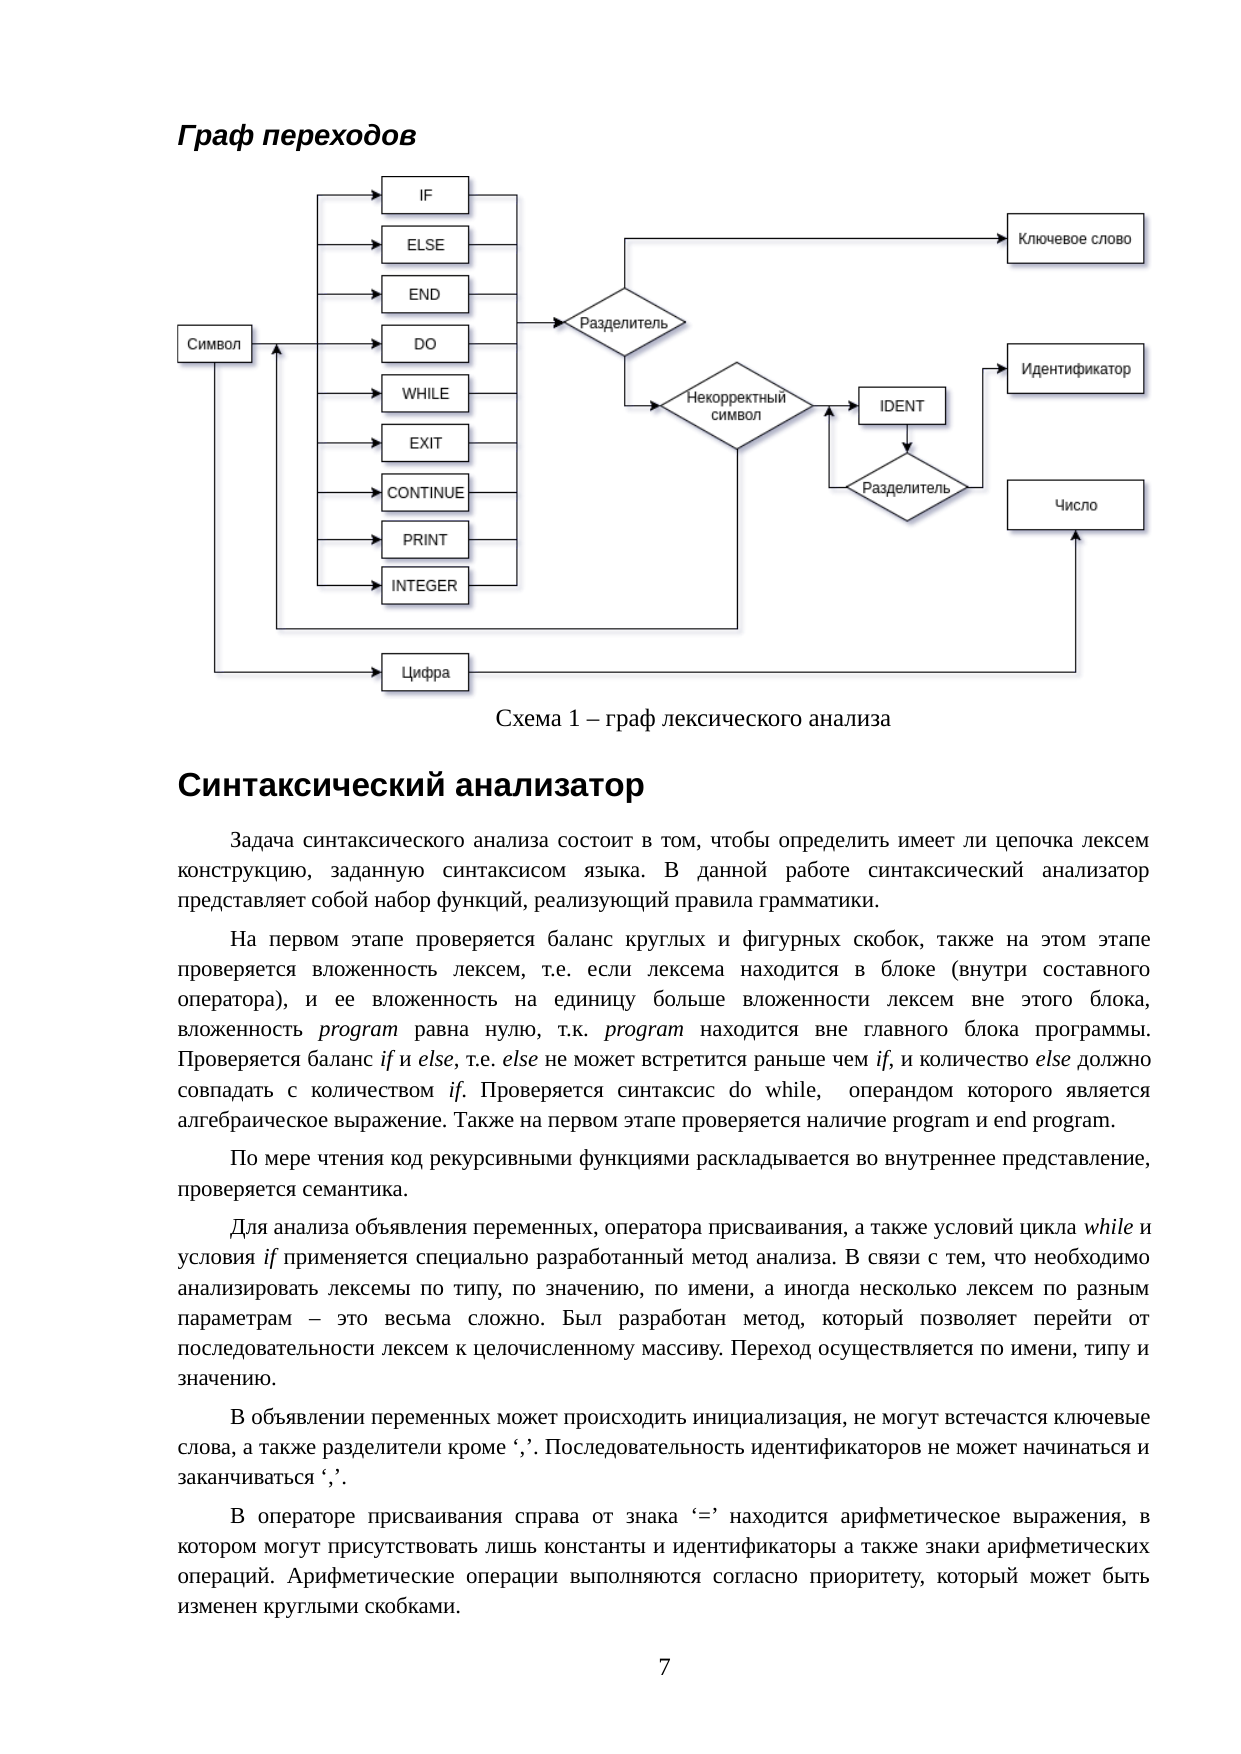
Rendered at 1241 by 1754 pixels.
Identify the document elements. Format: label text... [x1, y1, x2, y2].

text [284, 330, 736, 628]
text В операторе присваивания справа от знака ‘=’ находится арифметическое выражения, в котором могут присутствовать лишь константы и идентификаторы а также знаки арифметических операций. Арифметические операции выполняются согласно приоритету, который может быть изменен круглыми скобками. [177, 1502, 1152, 1619]
text [222, 351, 1152, 671]
text В объявлении переменных может происходить инициализация, не могут встечастся ключевые слова, а также разделители кроме ‘,’. Последовательность идентификаторов не может начинаться и заканчиваться ‘,’. [177, 1403, 1152, 1489]
text Задача синтаксического анализа состоит в том, чтобы определить имеет ли цепочка лексем конструкцию, заданную синтаксисом языка. В данной работе синтаксический анализатор представляет собой набор функций, реализующий правила грамматики. [177, 826, 1152, 912]
text Схема 1 – граф лексического анализа [177, 364, 1152, 732]
text [476, 186, 1152, 322]
text [325, 252, 516, 293]
subtitle Граф переходов [177, 118, 1152, 152]
text По мере чтения код рекурсивными функциями раскладывается во внутреннее представление, проверяется семантика. [177, 1144, 1152, 1201]
text Для анализа объявления переменных, оператора присваивания, а также условий цикла while и условия if применяется специально разработанный метод анализа. В связи с тем, что необходимо анализировать лексемы по типу, по значению, по имени, а иногда несколько лексем по разным параметрам – это весьма сложно. Был разработан метод, который позволяет перейти от последовательности лексем к целочисленному массиву. Переход осуществляется по имени, типу и значению. [177, 1213, 1152, 1391]
text [177, 186, 381, 343]
text [632, 246, 1152, 486]
text На первом этапе проверяется баланс круглых и фигурных скобок, также на этом этапе проверяется вложенность лексем, т.е. если лексема находится в блоке (внутри составного оператора), и ее вложенность на единицу больше вложенности лексем вне этого блока, вложенность program равна нулю, т.к. program находится вне главного блока программы. Проверяется баланс if и else, т.е. else не может встретится раньше чем if, и количество else должно совпадать с количеством if. Проверяется синтаксис do while, операндом которого является алгебраическое выражение. Также на первом этапе проверяется наличие program и end program. [177, 924, 1152, 1132]
subtitle Синтаксический анализатор [177, 766, 1152, 804]
text [325, 202, 516, 243]
text [325, 301, 516, 343]
